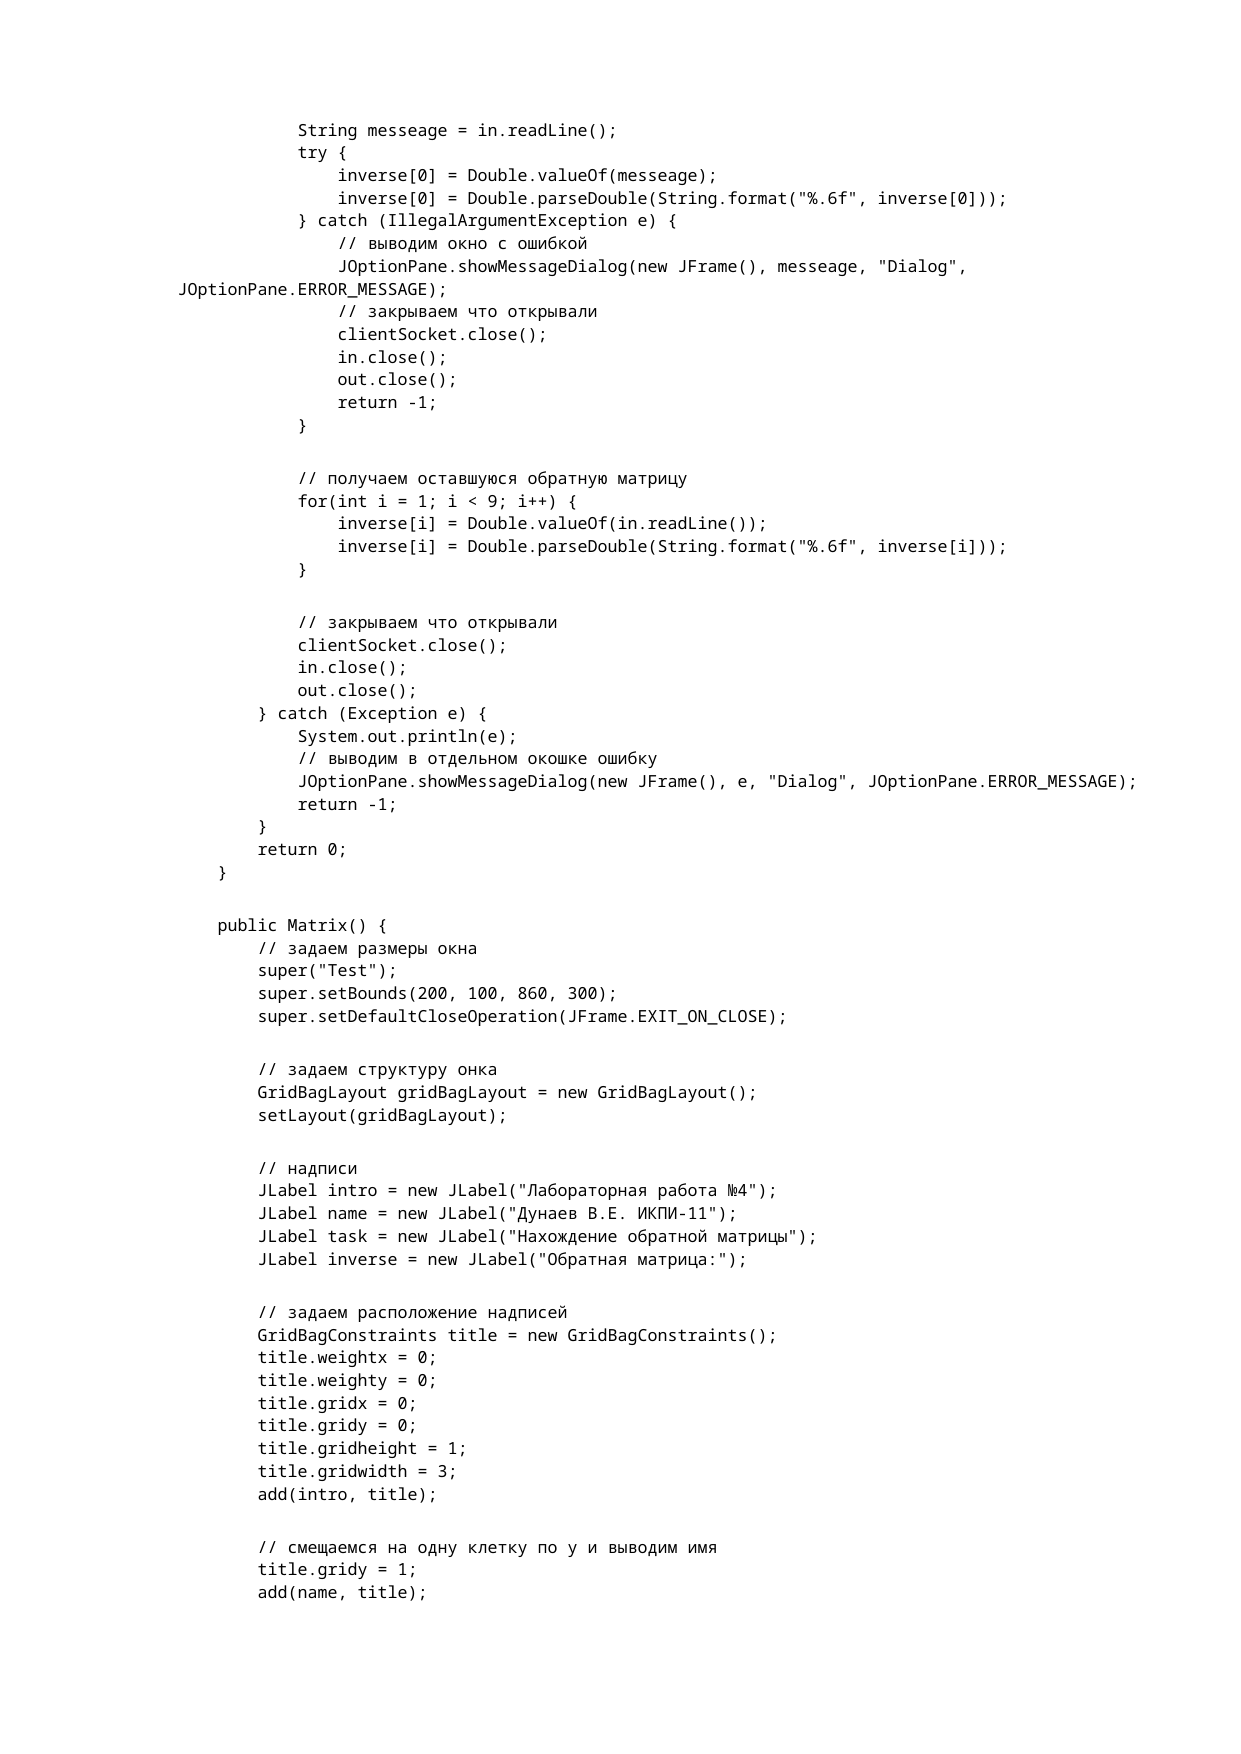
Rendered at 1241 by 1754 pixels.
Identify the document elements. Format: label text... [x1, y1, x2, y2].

text } catch (Exception e) { [177, 701, 1152, 724]
text // смещаемся на одну клетку по y и выводим имя [177, 1535, 1152, 1558]
text return 0; [177, 838, 1152, 860]
text JOptionPane.showMessageDialog(new JFrame(), e, "Dialog", JOptionPane.ERROR_MESSAGE); [177, 769, 1152, 792]
text title.gridy = 0; [177, 1414, 1152, 1437]
text GridBagConstraints title = new GridBagConstraints(); [177, 1323, 1152, 1346]
text super.setBounds(200, 100, 860, 300); [177, 982, 1152, 1004]
text // закрываем что открывали [177, 611, 1152, 633]
text return -1; [177, 792, 1152, 815]
text inverse[i] = Double.valueOf(in.readLine()); [177, 512, 1152, 535]
text JLabel inverse = new JLabel("Обратная матрица:"); [177, 1247, 1152, 1270]
text try { [177, 141, 1152, 163]
text inverse[0] = Double.valueOf(messeage); [177, 163, 1152, 186]
text title.gridheight = 1; [177, 1437, 1152, 1459]
text return -1; [177, 391, 1152, 413]
text clientSocket.close(); [177, 633, 1152, 656]
text String messeage = in.readLine(); [177, 118, 1152, 141]
text // закрываем что открывали [177, 300, 1152, 322]
text } [177, 413, 1152, 436]
text out.close(); [177, 368, 1152, 391]
text // задаем расположение надписей [177, 1300, 1152, 1323]
text in.close(); [177, 656, 1152, 679]
text // выводим в отдельном окошке ошибку [177, 747, 1152, 769]
text super("Test"); [177, 959, 1152, 982]
text title.weightx = 0; [177, 1346, 1152, 1368]
text } catch (IllegalArgumentException e) { [177, 209, 1152, 232]
text out.close(); [177, 679, 1152, 701]
text } [177, 815, 1152, 838]
text System.out.println(e); [177, 724, 1152, 747]
text title.gridy = 1; [177, 1558, 1152, 1581]
text add(intro, title); [177, 1482, 1152, 1505]
text // надписи [177, 1156, 1152, 1179]
text // задаем структуру онка [177, 1058, 1152, 1080]
text JOptionPane.showMessageDialog(new JFrame(), messeage, "Dialog", JOptionPane.ERROR_MESSAGE); [177, 254, 1152, 300]
text in.close(); [177, 345, 1152, 368]
text } [177, 860, 1152, 883]
text title.gridwidth = 3; [177, 1459, 1152, 1482]
text // получаем оставшуюся обратную матрицу [177, 467, 1152, 489]
text clientSocket.close(); [177, 322, 1152, 345]
text // задаем размеры окна [177, 936, 1152, 959]
text title.gridx = 0; [177, 1391, 1152, 1414]
text JLabel task = new JLabel("Нахождение обратной матрицы"); [177, 1224, 1152, 1247]
text inverse[i] = Double.parseDouble(String.format("%.6f", inverse[i])); [177, 535, 1152, 557]
text JLabel name = new JLabel("Дунаев В.Е. ИКПИ-11"); [177, 1202, 1152, 1224]
text // выводим окно с ошибкой [177, 232, 1152, 254]
text GridBagLayout gridBagLayout = new GridBagLayout(); [177, 1080, 1152, 1103]
text for(int i = 1; i < 9; i++) { [177, 489, 1152, 512]
text setLayout(gridBagLayout); [177, 1103, 1152, 1126]
text super.setDefaultCloseOperation(JFrame.EXIT_ON_CLOSE); [177, 1004, 1152, 1027]
text JLabel intro = new JLabel("Лабораторная работа №4"); [177, 1179, 1152, 1202]
text inverse[0] = Double.parseDouble(String.format("%.6f", inverse[0])); [177, 186, 1152, 209]
text } [177, 557, 1152, 580]
text title.weighty = 0; [177, 1368, 1152, 1391]
text add(name, title); [177, 1581, 1152, 1603]
text public Matrix() { [177, 914, 1152, 936]
